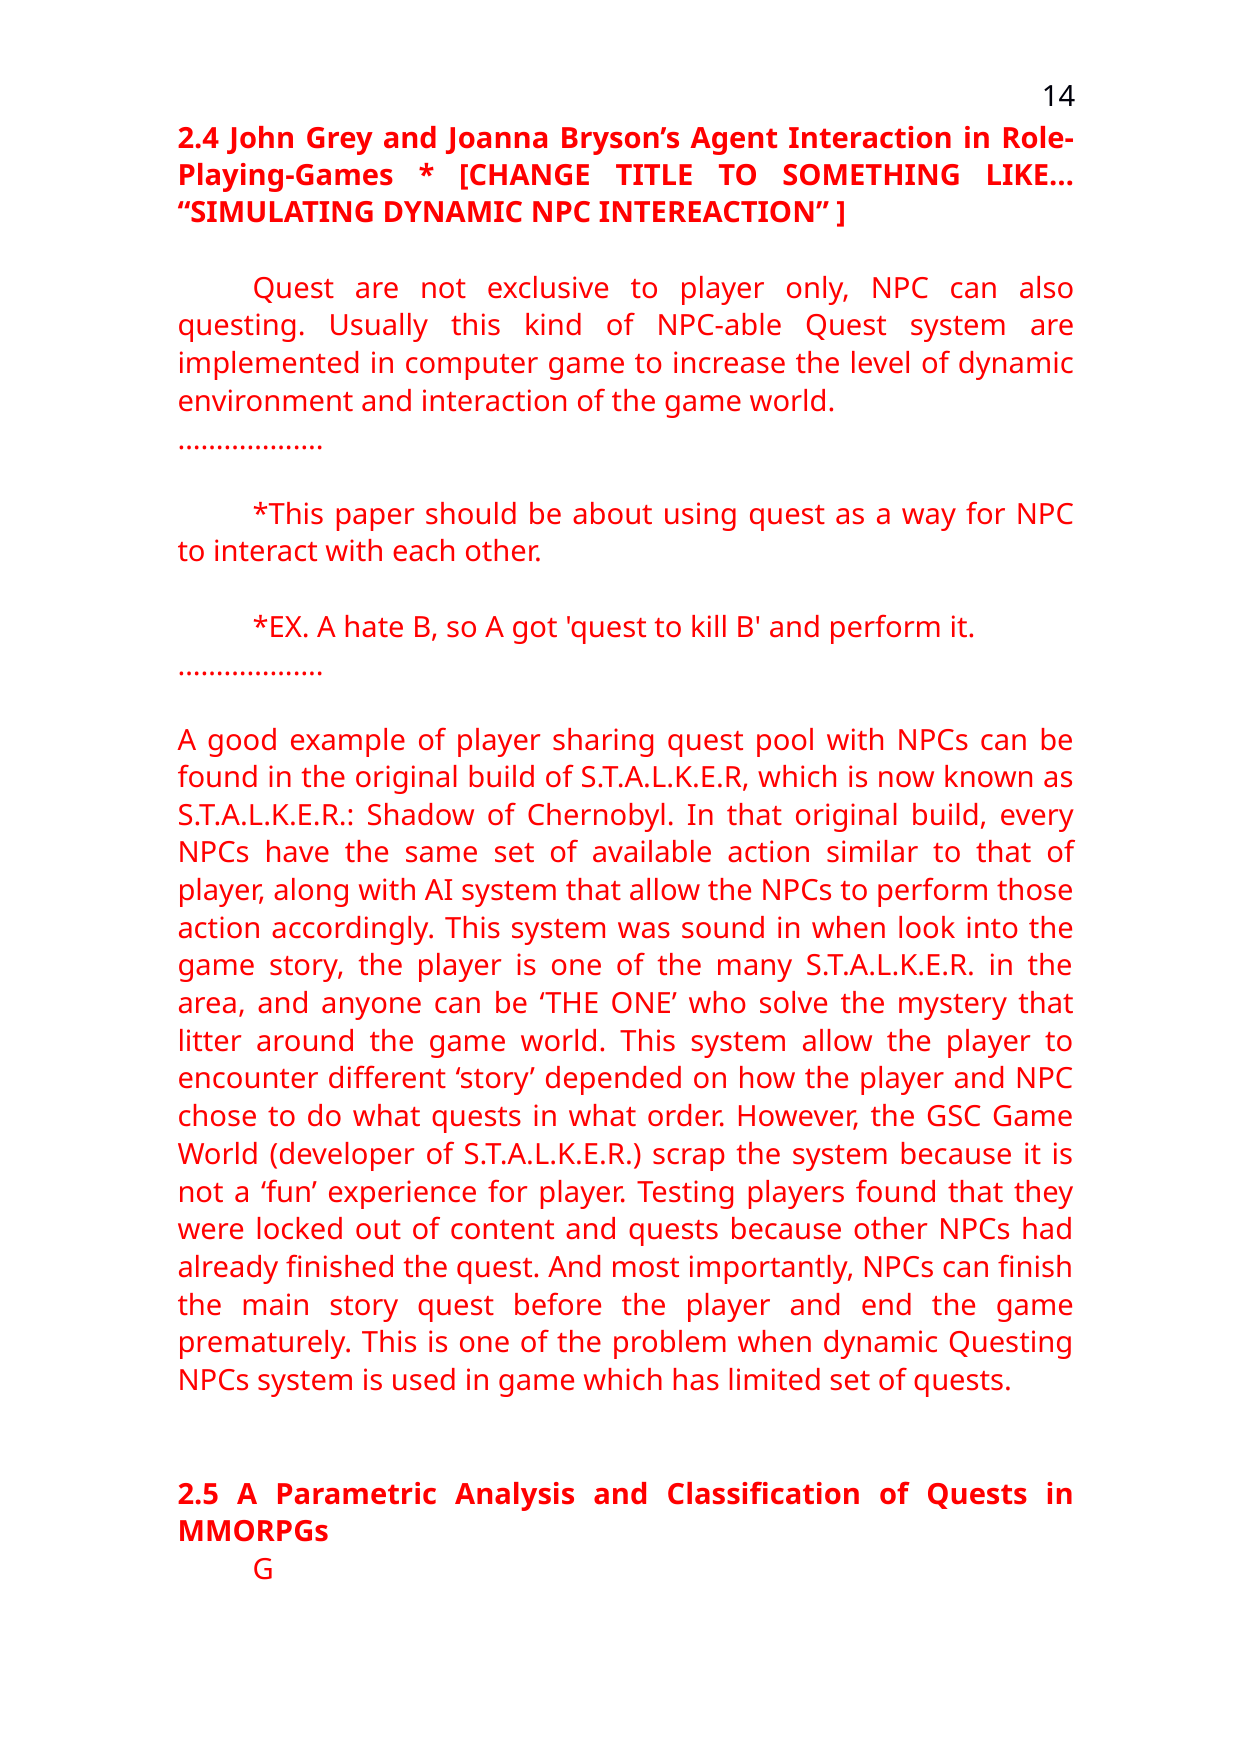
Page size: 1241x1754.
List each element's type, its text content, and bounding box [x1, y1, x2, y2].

text Quest are not exclusive to player only, NPC can also questing. Usually this kind of NPC-able Quest system are implemented in computer game to increase the level of dynamic environment and interaction of the game world. [177, 269, 1075, 419]
text G [177, 1549, 1075, 1587]
text 2.5 A Parametric Analysis and Classification of Quests in MMORPGs [177, 1474, 1075, 1549]
text 2.4 John Grey and Joanna Bryson’s Agent Interaction in Role-Playing-Games * [CHANGE TITLE TO SOMETHING LIKE… “SIMULATING DYNAMIC NPC INTEREACTION” ] [177, 118, 1075, 231]
text ………………. [177, 419, 1075, 457]
text A good example of player sharing quest pool with NPCs can be found in the original build of S.T.A.L.K.E.R, which is now known as S.T.A.L.K.E.R.: Shadow of Chernobyl. In that original build, every NPCs have the same set of available action similar to that of player, along with AI system that allow the NPCs to perform those action accordingly. This system was sound in when look into the game story, the player is one of the many S.T.A.L.K.E.R. in the area, and anyone can be ‘THE ONE’ who solve the mystery that litter around the game world. This system allow the player to encounter different ‘story’ depended on how the player and NPC chose to do what quests in what order. However, the GSC Game World (developer of S.T.A.L.K.E.R.) scrap the system because it is not a ‘fun’ experience for player. Testing players found that they were locked out of content and quests because other NPCs had already finished the quest. And most importantly, NPCs can finish the main story quest before the player and end the game prematurely. This is one of the problem when dynamic Questing NPCs system is used in game which has limited set of quests. [177, 720, 1075, 1399]
text ………………. [177, 645, 1075, 683]
text *This paper should be about using quest as a way for NPC to interact with each other. [177, 495, 1075, 570]
text *EX. A hate B, so A got 'quest to kill B' and perform it. [177, 608, 1075, 645]
